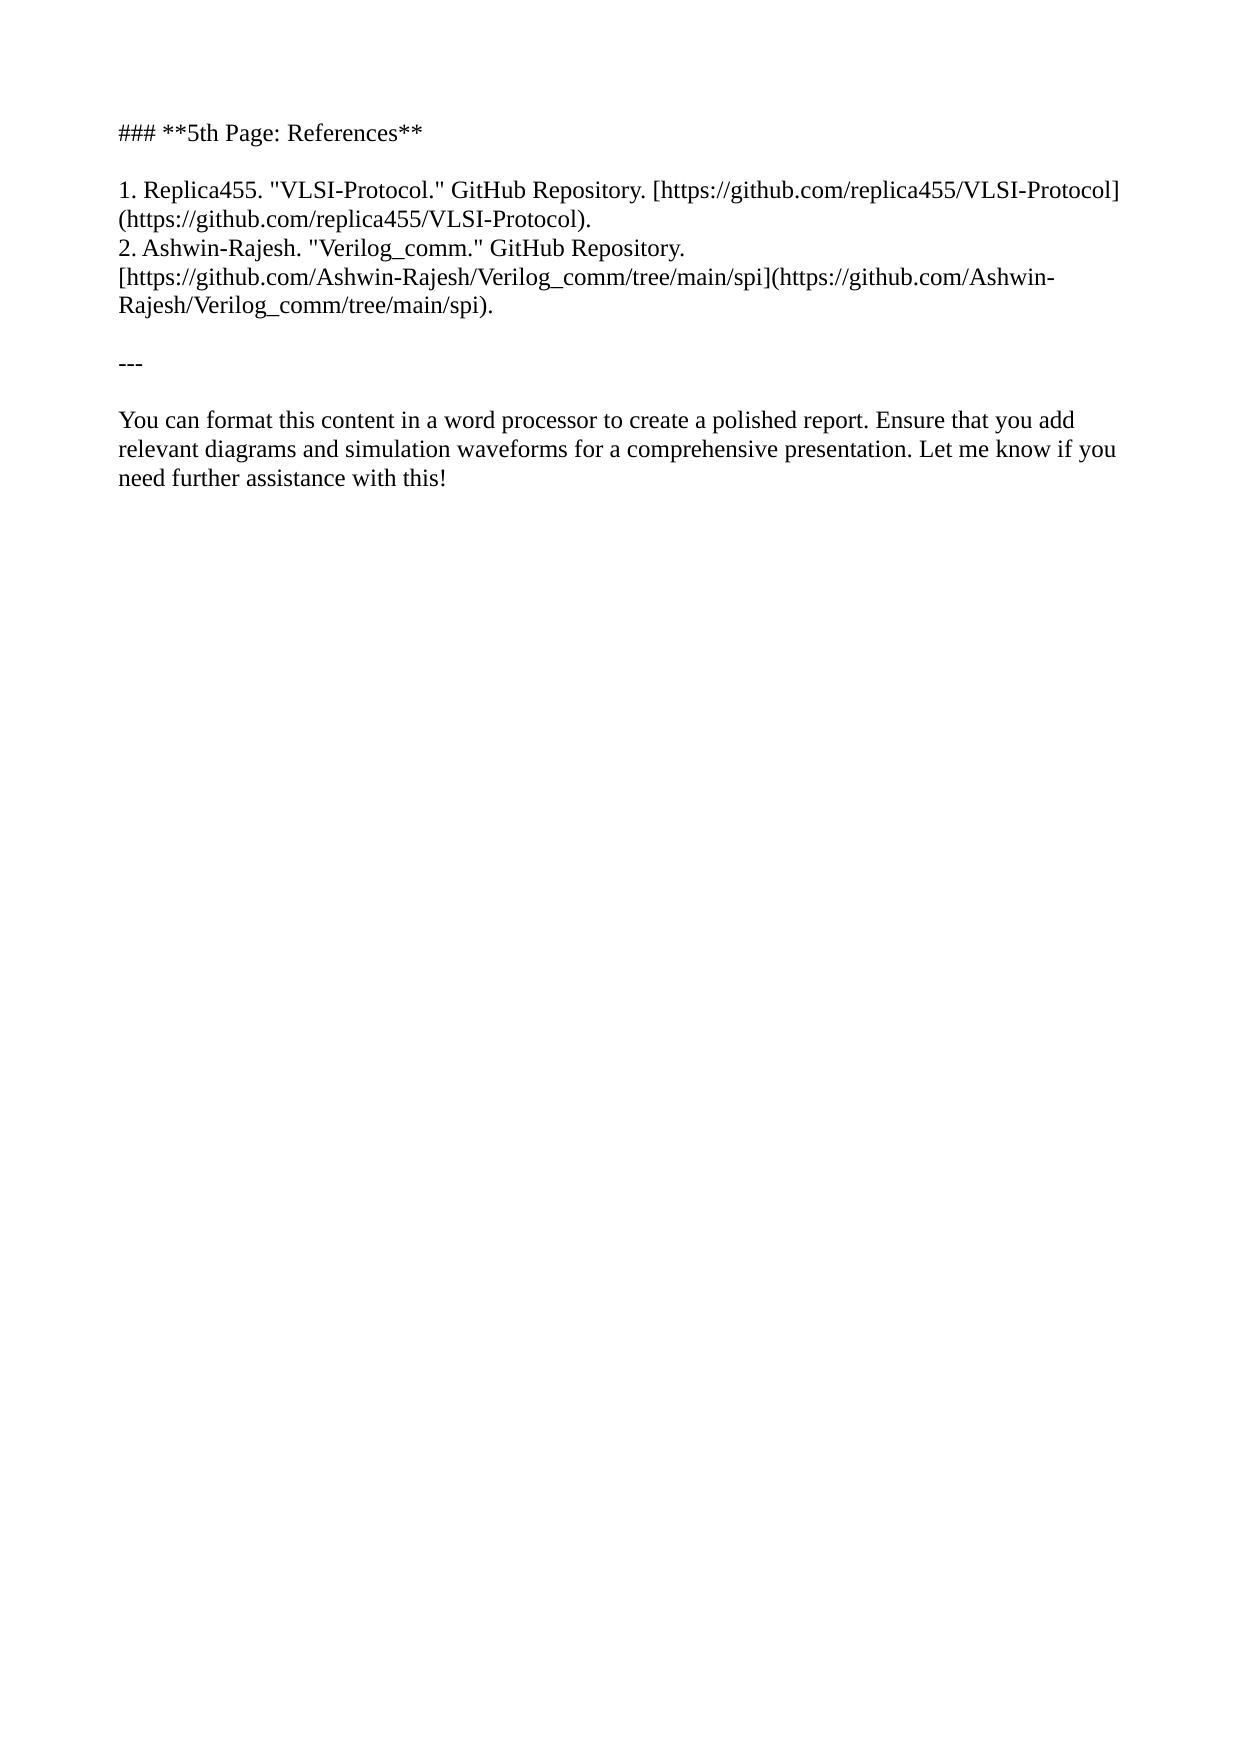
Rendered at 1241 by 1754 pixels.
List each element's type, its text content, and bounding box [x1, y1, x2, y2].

text 1. Replica455. "VLSI-Protocol." GitHub Repository. [https://github.com/replica455/VLSI-Protocol](https://github.com/replica455/VLSI-Protocol). [118, 176, 1122, 233]
text You can format this content in a word processor to create a polished report. Ensure that you add relevant diagrams and simulation waveforms for a comprehensive presentation. Let me know if you need further assistance with this! [118, 406, 1122, 492]
text 2. Ashwin-Rajesh. "Verilog_comm." GitHub Repository. [https://github.com/Ashwin-Rajesh/Verilog_comm/tree/main/spi](https://github.com/Ashwin-Rajesh/Verilog_comm/tree/main/spi). [118, 233, 1122, 319]
text --- [118, 348, 1122, 377]
text ### **5th Page: References** [118, 118, 1122, 147]
